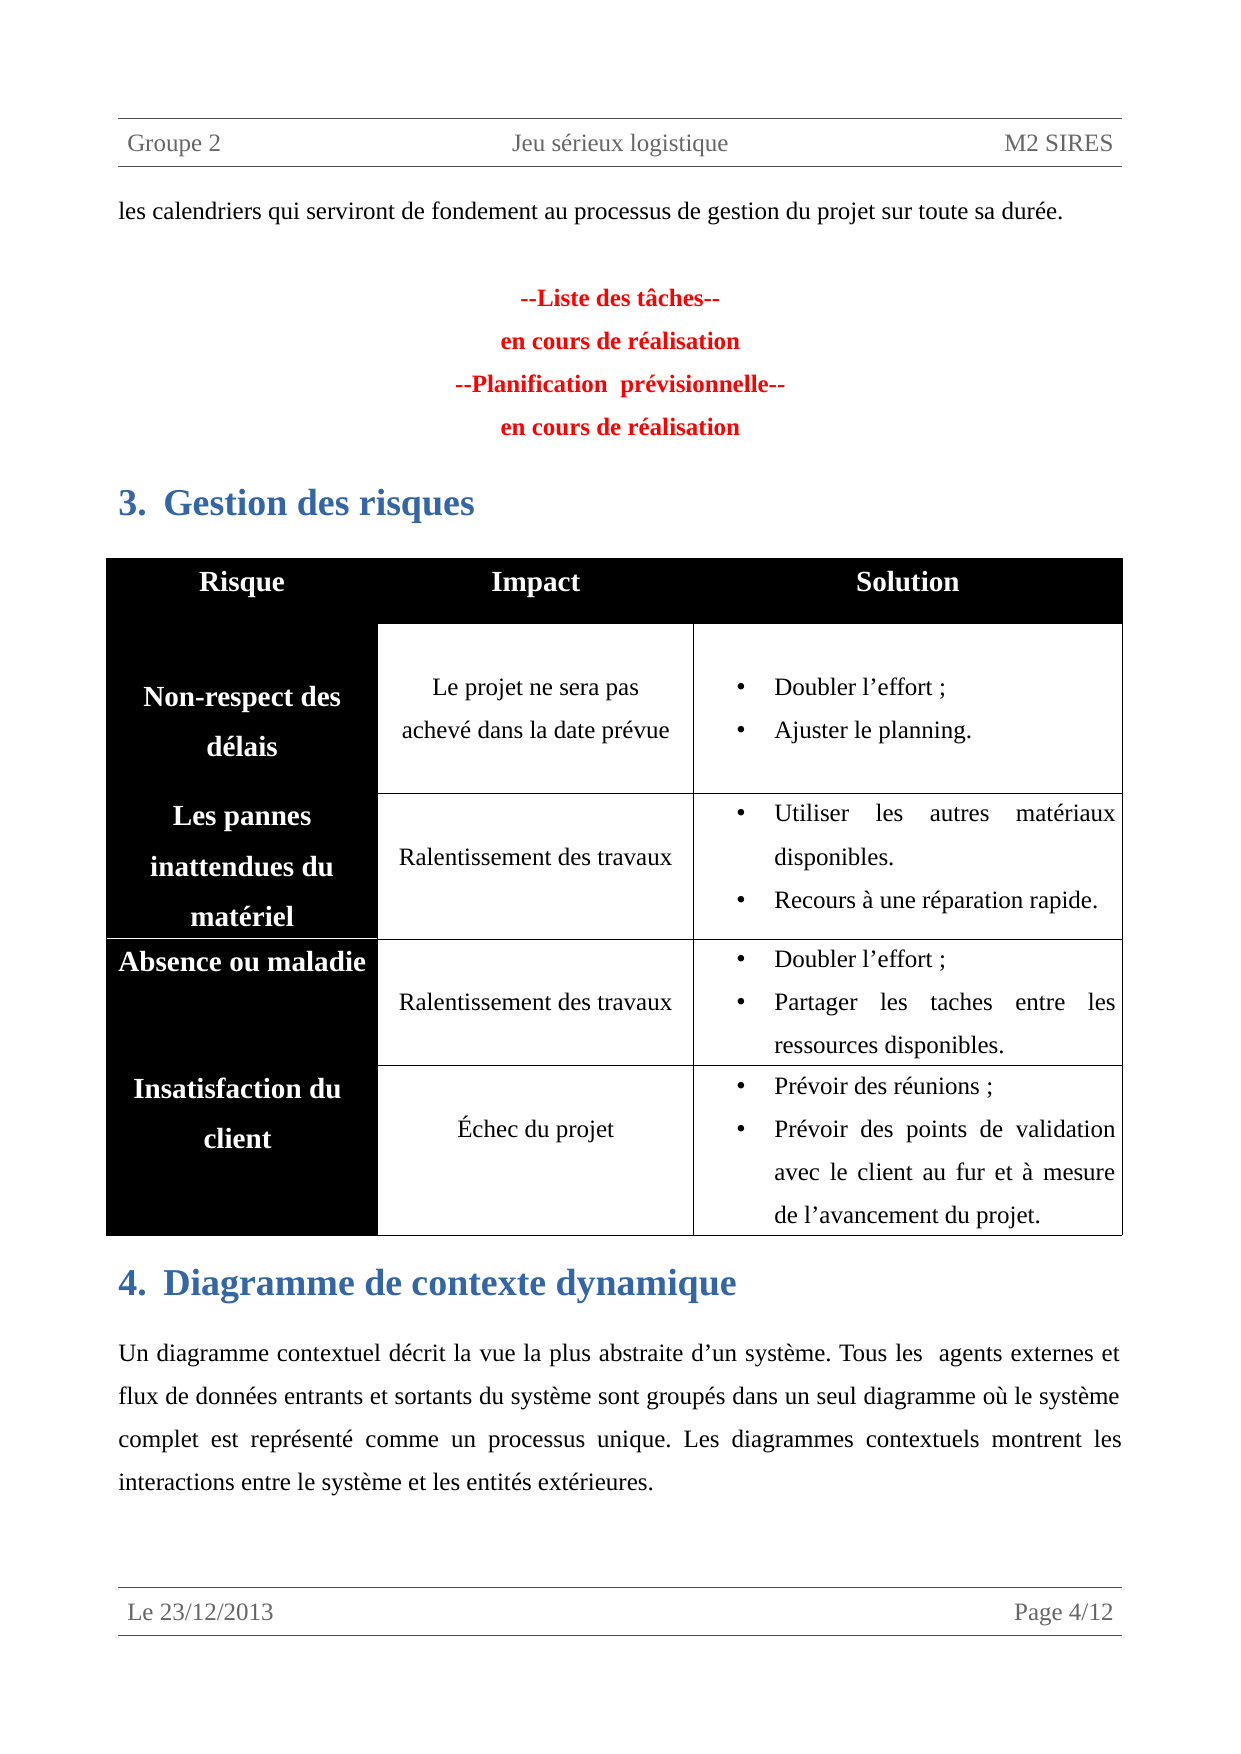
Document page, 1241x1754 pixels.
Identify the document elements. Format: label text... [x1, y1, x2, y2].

table_cell Échec du projet [378, 1066, 693, 1235]
table_cell Doubler l’effort ; Ajuster le planning. [694, 624, 1122, 793]
table_cell Les pannes inattendues du matériel [107, 794, 377, 938]
text en cours de réalisation [118, 412, 1122, 441]
table_cell Prévoir des réunions ; Prévoir des points de validation avec le client au fur et à mesure de l’avancement du projet. [694, 1066, 1122, 1235]
table_cell Le projet ne sera pas achevé dans la date prévue [378, 624, 693, 793]
table_cell Absence ou maladie [107, 940, 377, 1065]
table_header Risque [107, 559, 377, 623]
table_header Solution [694, 559, 1122, 623]
table_cell Non-respect des délais [107, 624, 377, 793]
text --Liste des tâches-- [118, 283, 1122, 311]
table_cell Doubler l’effort ; Partager les taches entre les ressources disponibles. [694, 940, 1122, 1065]
subtitle Diagramme de contexte dynamique [118, 1260, 1122, 1303]
subtitle Gestion des risques [118, 480, 1122, 524]
text Un diagramme contextuel décrit la vue la plus abstraite d’un système. Tous les agents externes et flux de données entrants et sortants du système sont groupés dans un seul diagramme où le système complet est représenté comme un processus unique. Les diagrammes contextuels montrent les interactions entre le système et les entités extérieures. [118, 1338, 1122, 1496]
text en cours de réalisation [118, 326, 1122, 354]
text les calendriers qui serviront de fondement au processus de gestion du projet sur toute sa durée. [118, 196, 1122, 225]
table_header Impact [378, 559, 693, 623]
table_cell Utiliser les autres matériaux disponibles. Recours à une réparation rapide. [694, 794, 1122, 938]
table_cell Ralentissement des travaux [378, 794, 693, 938]
table_cell Ralentissement des travaux [378, 940, 693, 1065]
table_cell Insatisfaction du client [107, 1066, 377, 1235]
text --Planification prévisionnelle-- [118, 369, 1122, 398]
